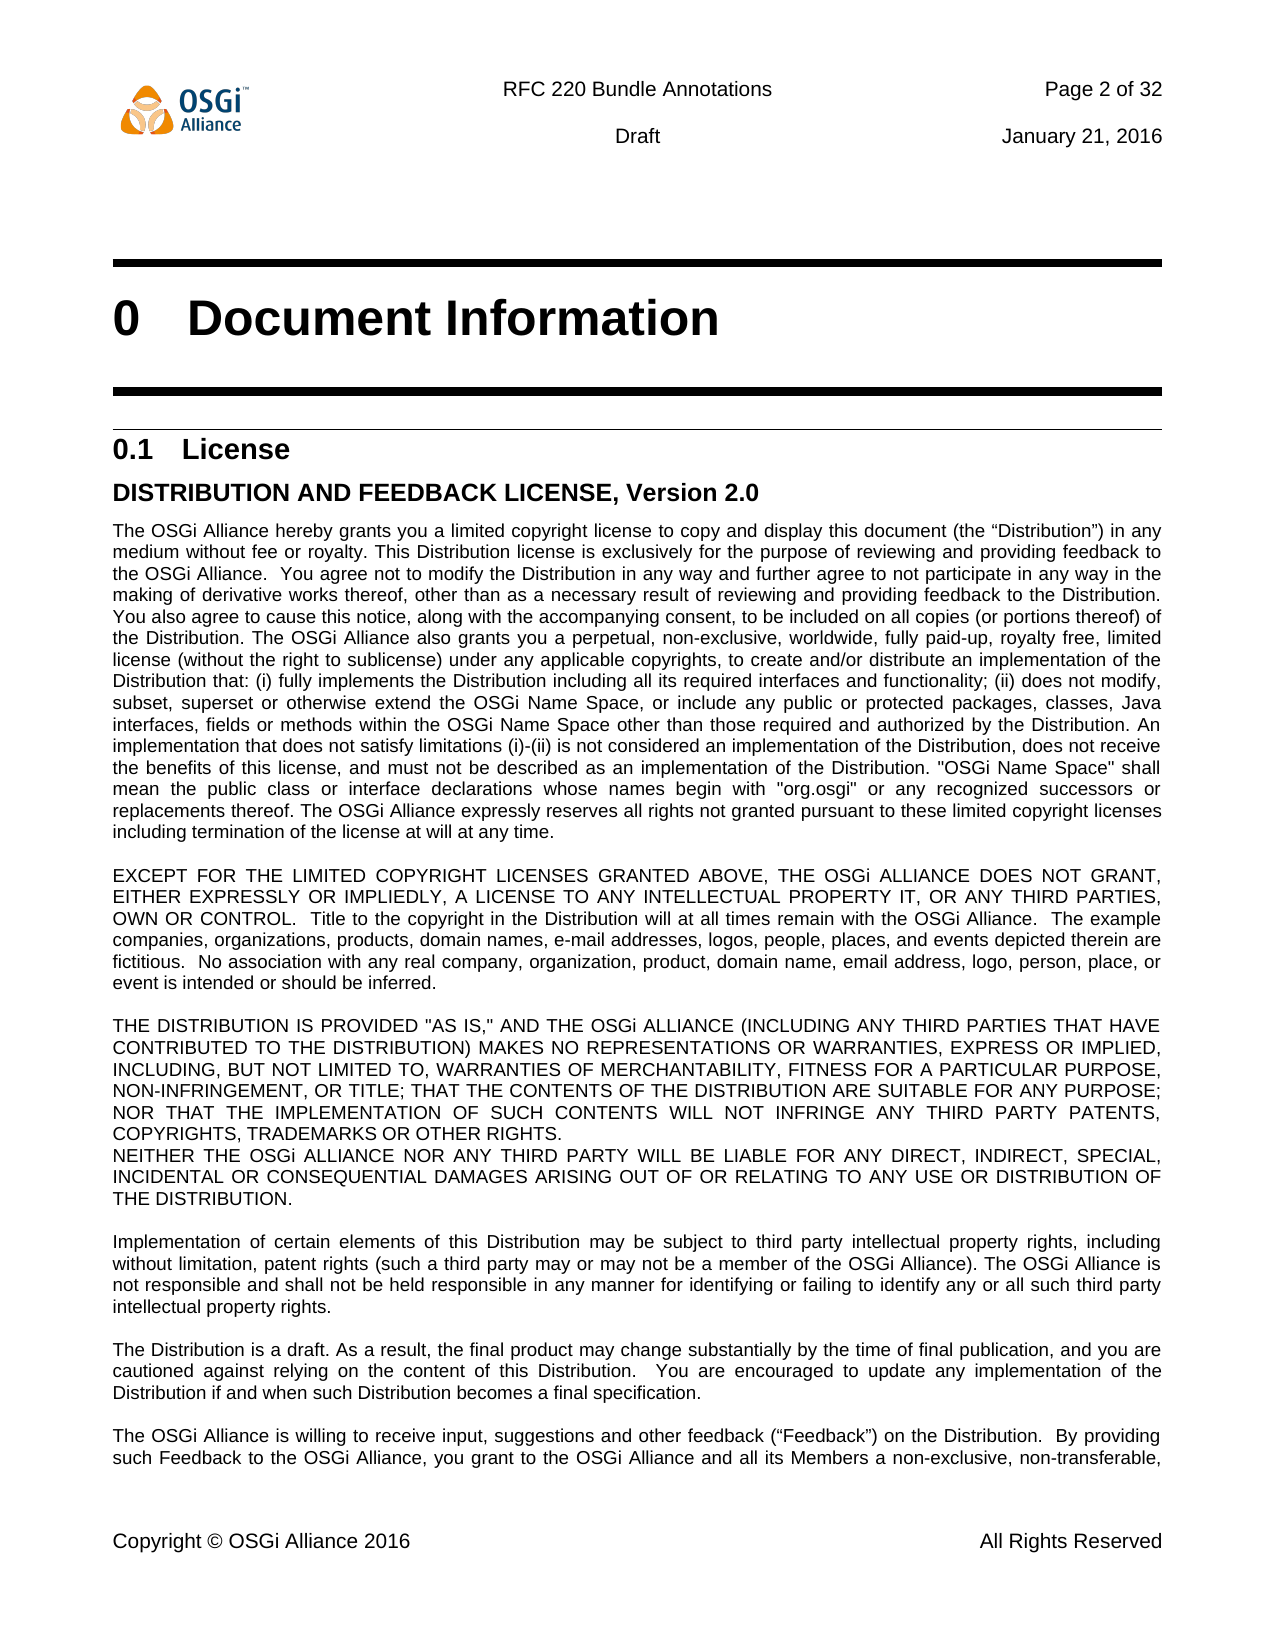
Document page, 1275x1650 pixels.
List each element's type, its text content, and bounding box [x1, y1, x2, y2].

picture [113, 78, 257, 142]
subtitle License [112, 430, 1162, 466]
text The Distribution is a draft. As a result, the final product may change substantially by the time of final publication, and you are cautioned against relying on the content of this Distribution. You are encouraged to update any implementation of the Distribution if and when such Distribution becomes a final specification. [112, 1339, 1162, 1403]
text The OSGi Alliance hereby grants you a limited copyright license to copy and display this document (the “Distribution”) in any medium without fee or royalty. This Distribution license is exclusively for the purpose of reviewing and providing feedback to the OSGi Alliance. You agree not to modify the Distribution in any way and further agree to not participate in any way in the making of derivative works thereof, other than as a necessary result of reviewing and providing feedback to the Distribution. You also agree to cause this notice, along with the accompanying consent, to be included on all copies (or portions thereof) of the Distribution. The OSGi Alliance also grants you a perpetual, non-exclusive, worldwide, fully paid-up, royalty free, limited license (without the right to sublicense) under any applicable copyrights, to create and/or distribute an implementation of the Distribution that: (i) fully implements the Distribution including all its required interfaces and functionality; (ii) does not modify, subset, superset or otherwise extend the OSGi Name Space, or include any public or protected packages, classes, Java interfaces, fields or methods within the OSGi Name Space other than those required and authorized by the Distribution. An implementation that does not satisfy limitations (i)-(ii) is not considered an implementation of the Distribution, does not receive the benefits of this license, and must not be described as an implementation of the Distribution. "OSGi Name Space" shall mean the public class or interface declarations whose names begin with "org.osgi" or any recognized successors or replacements thereof. The OSGi Alliance expressly reserves all rights not granted pursuant to these limited copyright licenses including termination of the license at will at any time. [112, 519, 1162, 843]
text NEITHER THE OSGi ALLIANCE NOR ANY THIRD PARTY WILL BE LIABLE FOR ANY DIRECT, INDIRECT, SPECIAL, INCIDENTAL OR CONSEQUENTIAL DAMAGES ARISING OUT OF OR RELATING TO ANY USE OR DISTRIBUTION OF THE DISTRIBUTION. [112, 1145, 1162, 1209]
subtitle Document Information [112, 260, 1162, 396]
text Implementation of certain elements of this Distribution may be subject to third party intellectual property rights, including without limitation, patent rights (such a third party may or may not be a member of the OSGi Alliance). The OSGi Alliance is not responsible and shall not be held responsible in any manner for identifying or failing to identify any or all such third party intellectual property rights. [112, 1231, 1162, 1317]
text The OSGi Alliance is willing to receive input, suggestions and other feedback (“Feedback”) on the Distribution. By providing such Feedback to the OSGi Alliance, you grant to the OSGi Alliance and all its Members a non-exclusive, non-transferable, [112, 1425, 1162, 1468]
text THE DISTRIBUTION IS PROVIDED "AS IS," AND THE OSGi ALLIANCE (INCLUDING ANY THIRD PARTIES THAT HAVE CONTRIBUTED TO THE DISTRIBUTION) MAKES NO REPRESENTATIONS OR WARRANTIES, EXPRESS OR IMPLIED, INCLUDING, BUT NOT LIMITED TO, WARRANTIES OF MERCHANTABILITY, FITNESS FOR A PARTICULAR PURPOSE, NON-INFRINGEMENT, OR TITLE; THAT THE CONTENTS OF THE DISTRIBUTION ARE SUITABLE FOR ANY PURPOSE; NOR THAT THE IMPLEMENTATION OF SUCH CONTENTS WILL NOT INFRINGE ANY THIRD PARTY PATENTS, COPYRIGHTS, TRADEMARKS OR OTHER RIGHTS. [112, 1015, 1162, 1145]
text EXCEPT FOR THE LIMITED COPYRIGHT LICENSES GRANTED ABOVE, THE OSGi ALLIANCE DOES NOT GRANT, EITHER EXPRESSLY OR IMPLIEDLY, A LICENSE TO ANY INTELLECTUAL PROPERTY IT, OR ANY THIRD PARTIES, OWN OR CONTROL. Title to the copyright in the Distribution will at all times remain with the OSGi Alliance. The example companies, organizations, products, domain names, e-mail addresses, logos, people, places, and events depicted therein are fictitious. No association with any real company, organization, product, domain name, email address, logo, person, place, or event is intended or should be inferred. [112, 864, 1162, 994]
text DISTRIBUTION AND FEEDBACK LICENSE, Version 2.0 [112, 478, 1162, 507]
